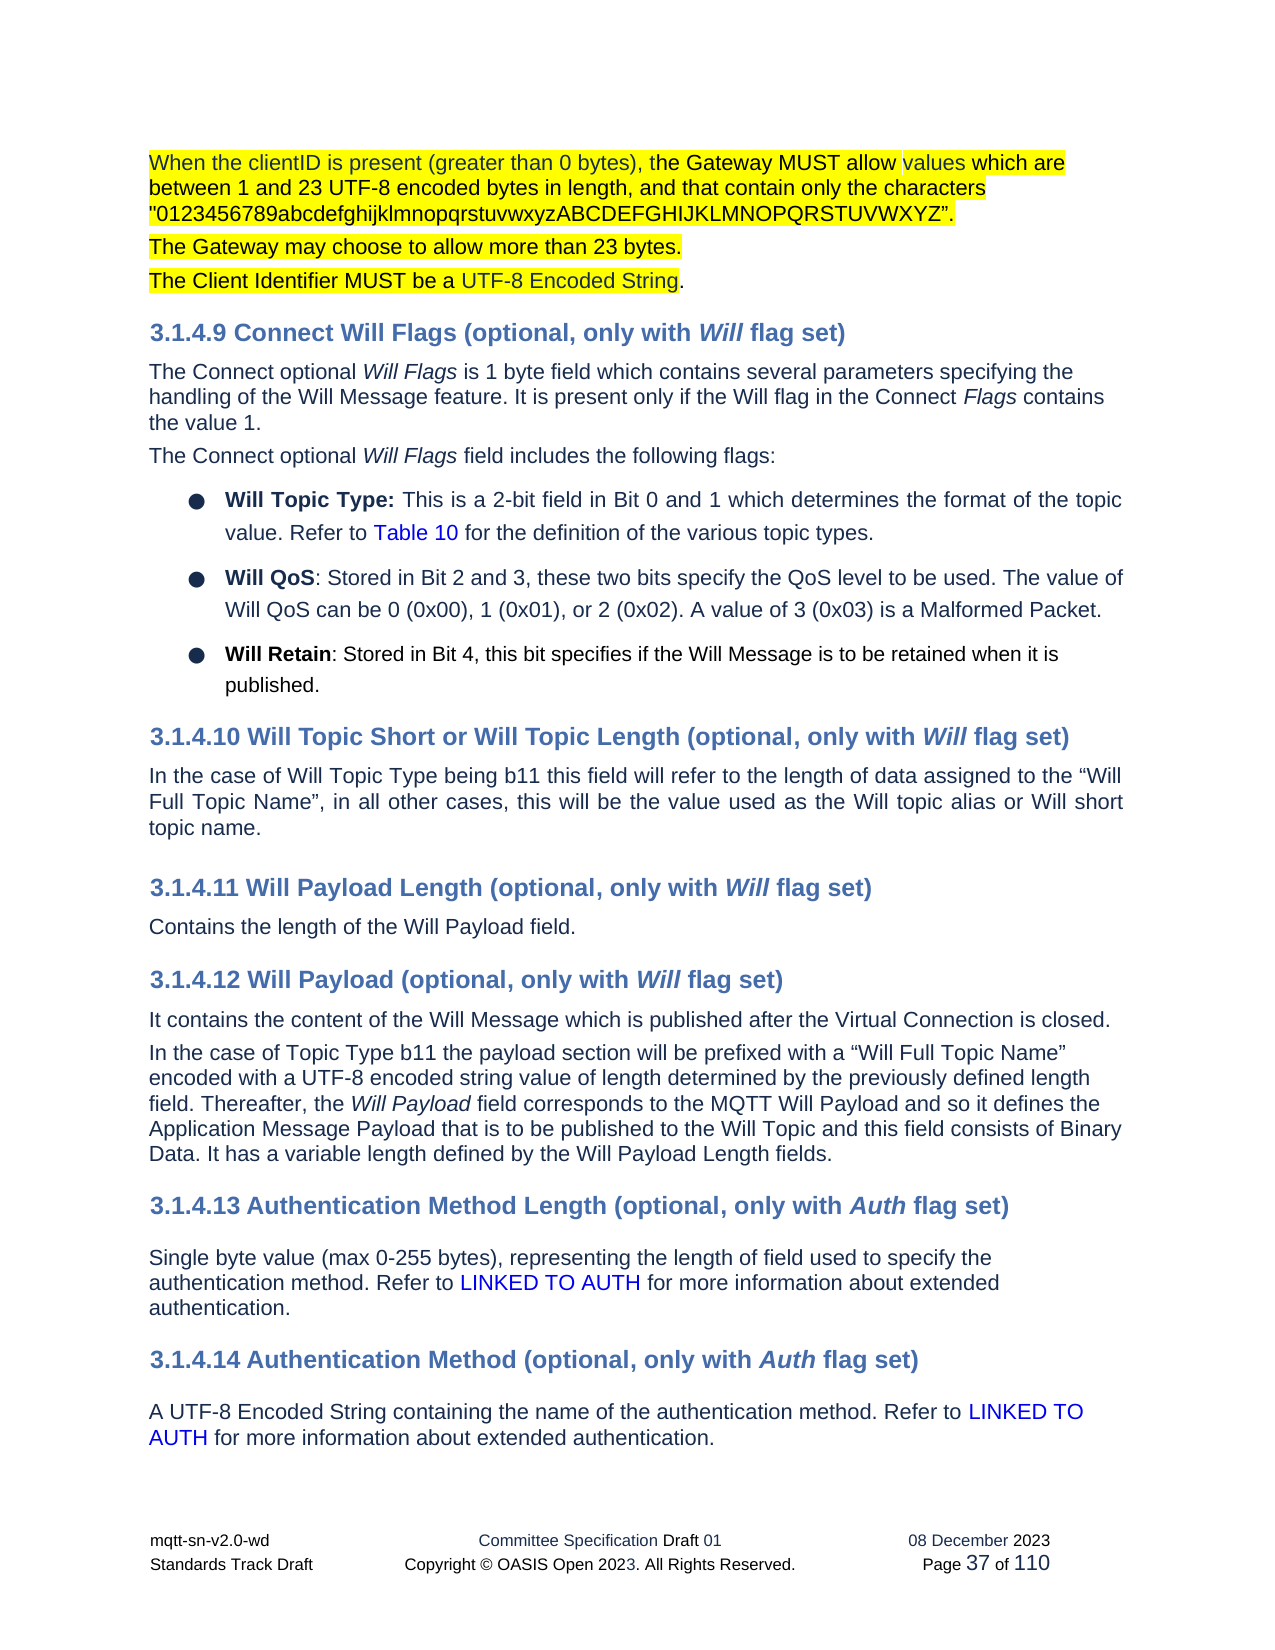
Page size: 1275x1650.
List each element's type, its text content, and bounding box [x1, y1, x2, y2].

text When the clientID is present (greater than 0 bytes), the Gateway MUST allow values which are between 1 and 23 UTF-8 encoded bytes in length, and that contain only the characters "0123456789abcdefghijklmnopqrstuvwxyzABCDEFGHIJKLMNOPQRSTUVWXYZ”. [148, 150, 1124, 226]
subtitle 3.1.4.12 Will Payload (optional, only with Will flag set) [150, 965, 1124, 994]
text The Connect optional Will Flags is 1 byte field which contains several parameters specifying the handling of the Will Message feature. It is present only if the Will flag in the Connect Flags contains the value 1. [148, 359, 1124, 434]
text The Gateway may choose to allow more than 23 bytes. [148, 234, 1124, 259]
subtitle 3.1.4.10 Will Topic Short or Will Topic Length (optional, only with Will flag set) [150, 722, 1124, 751]
list Will Topic Type: This is a 2-bit field in Bit 0 and 1 which determines the format of the topic value. Refer to Table 10 for the definition of the various topic types. [187, 476, 1124, 545]
text Single byte value (max 0-255 bytes), representing the length of field used to specify the authentication method. Refer to LINKED TO AUTH for more information about extended authentication. [148, 1245, 1124, 1320]
text A UTF-8 Encoded String containing the name of the authentication method. Refer to LINKED TO AUTH for more information about extended authentication. [148, 1399, 1124, 1449]
subtitle 3.1.4.9 Connect Will Flags (optional, only with Will flag set) [150, 318, 1124, 346]
list Will Retain: Stored in Bit 4, this bit specifies if the Will Message is to be retained when it is published. [187, 630, 1124, 697]
subtitle 3.1.4.13 Authentication Method Length (optional, only with Auth flag set) [150, 1191, 1124, 1220]
subtitle 3.1.4.11 Will Payload Length (optional, only with Will flag set) [150, 873, 1124, 902]
text Contains the length of the Will Payload field. [148, 914, 1124, 939]
subtitle 3.1.4.14 Authentication Method (optional, only with Auth flag set) [150, 1345, 1124, 1374]
text The Client Identifier MUST be a UTF-8 Encoded String. [148, 267, 1124, 293]
text It contains the content of the Will Message which is published after the Virtual Connection is closed. [148, 1006, 1124, 1032]
text In the case of Topic Type b11 the payload section will be prefixed with a “Will Full Topic Name” encoded with a UTF-8 encoded string value of length determined by the previously defined length field. Thereafter, the Will Payload field corresponds to the MQTT Will Payload and so it defines the Application Message Payload that is to be published to the Will Topic and this field consists of Binary Data. It has a variable length defined by the Will Payload Length fields. [148, 1040, 1124, 1166]
text In the case of Will Topic Type being b11 this field will refer to the length of data assigned to the “Will Full Topic Name”, in all other cases, this will be the value used as the Will topic alias or Will short topic name. [148, 763, 1124, 840]
list Will QoS: Stored in Bit 2 and 3, these two bits specify the QoS level to be used. The value of Will QoS can be 0 (0x00), 1 (0x01), or 2 (0x02). A value of 3 (0x03) is a Malformed Packet. [187, 554, 1124, 622]
text The Connect optional Will Flags field includes the following flags: [148, 443, 1124, 468]
